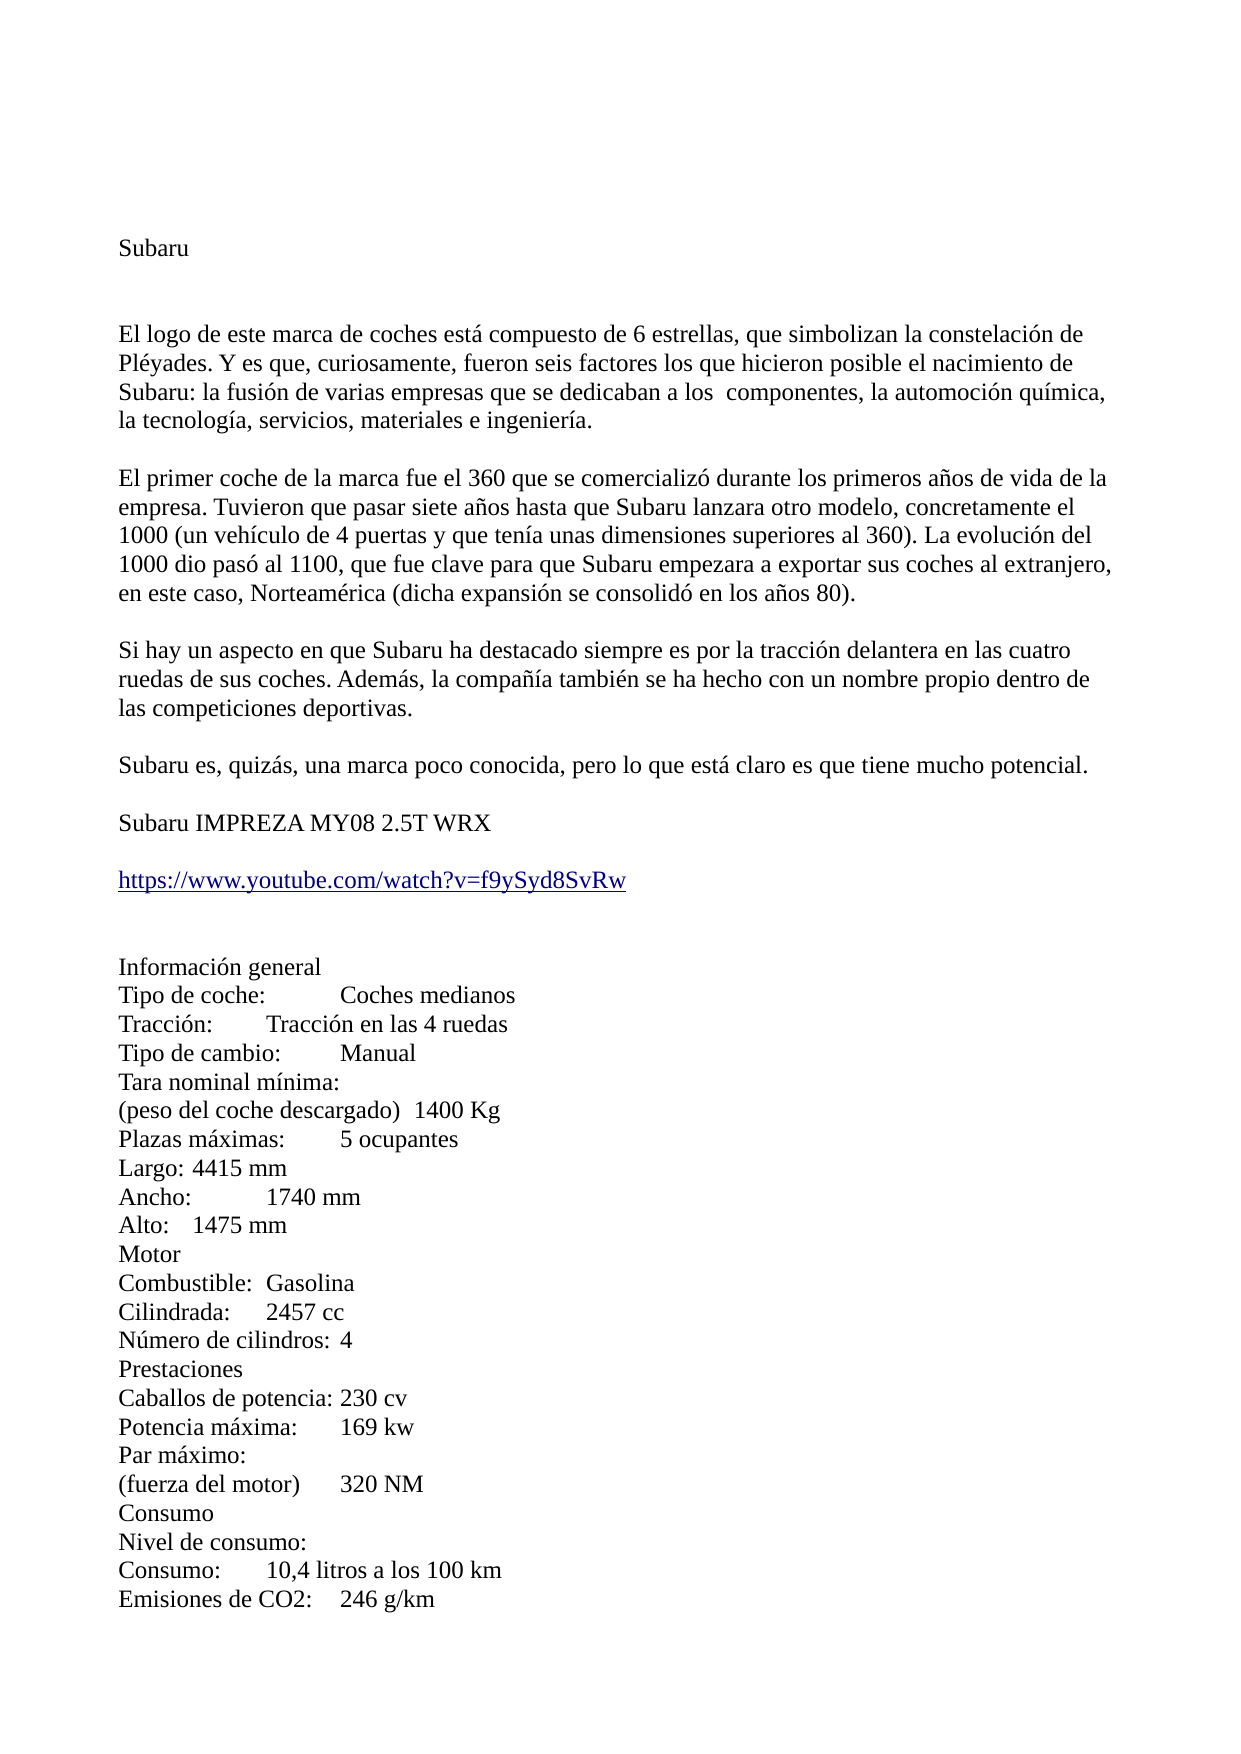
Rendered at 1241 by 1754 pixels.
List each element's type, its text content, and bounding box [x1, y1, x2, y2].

text Prestaciones [118, 1354, 1122, 1383]
text El primer coche de la marca fue el 360 que se comercializó durante los primeros años de vida de la empresa. Tuvieron que pasar siete años hasta que Subaru lanzara otro modelo, concretamente el 1000 (un vehículo de 4 puertas y que tenía unas dimensiones superiores al 360). La evolución del 1000 dio pasó al 1100, que fue clave para que Subaru empezara a exportar sus coches al extranjero, en este caso, Norteamérica (dicha expansión se consolidó en los años 80). [118, 463, 1122, 607]
text Motor [118, 1239, 1122, 1268]
text Emisiones de CO2: 246 g/km [118, 1584, 1122, 1613]
text Cilindrada: 2457 cc [118, 1297, 1122, 1326]
text Par máximo: [118, 1441, 1122, 1469]
text Potencia máxima: 169 kw [118, 1412, 1122, 1441]
text Largo: 4415 mm [118, 1153, 1122, 1182]
text Tipo de cambio: Manual [118, 1038, 1122, 1067]
text Subaru es, quizás, una marca poco conocida, pero lo que está claro es que tiene mucho potencial. [118, 751, 1122, 779]
text Ancho: 1740 mm [118, 1182, 1122, 1211]
text Nivel de consumo: [118, 1527, 1122, 1556]
text Combustible: Gasolina [118, 1268, 1122, 1297]
text Número de cilindros: 4 [118, 1326, 1122, 1354]
text Caballos de potencia: 230 cv [118, 1383, 1122, 1412]
text Tipo de coche: Coches medianos [118, 981, 1122, 1009]
text (fuerza del motor) 320 NM [118, 1469, 1122, 1498]
text Consumo: 10,4 litros a los 100 km [118, 1556, 1122, 1584]
text (peso del coche descargado) 1400 Kg [118, 1096, 1122, 1124]
text https://www.youtube.com/watch?v=f9ySyd8SvRw [118, 866, 1122, 894]
text Plazas máximas: 5 ocupantes [118, 1124, 1122, 1153]
text Si hay un aspecto en que Subaru ha destacado siempre es por la tracción delantera en las cuatro ruedas de sus coches. Además, la compañía también se ha hecho con un nombre propio dentro de las competiciones deportivas. [118, 636, 1122, 722]
text Subaru IMPREZA MY08 2.5T WRX [118, 808, 1122, 837]
text Tracción: Tracción en las 4 ruedas [118, 1009, 1122, 1038]
text Consumo [118, 1498, 1122, 1527]
text Subaru [118, 233, 1122, 262]
text El logo de este marca de coches está compuesto de 6 estrellas, que simbolizan la constelación de Pléyades. Y es que, curiosamente, fueron seis factores los que hicieron posible el nacimiento de Subaru: la fusión de varias empresas que se dedicaban a los componentes, la automoción química, la tecnología, servicios, materiales e ingeniería. [118, 319, 1122, 434]
text Alto: 1475 mm [118, 1211, 1122, 1239]
text Tara nominal mínima: [118, 1067, 1122, 1096]
text Información general [118, 952, 1122, 981]
